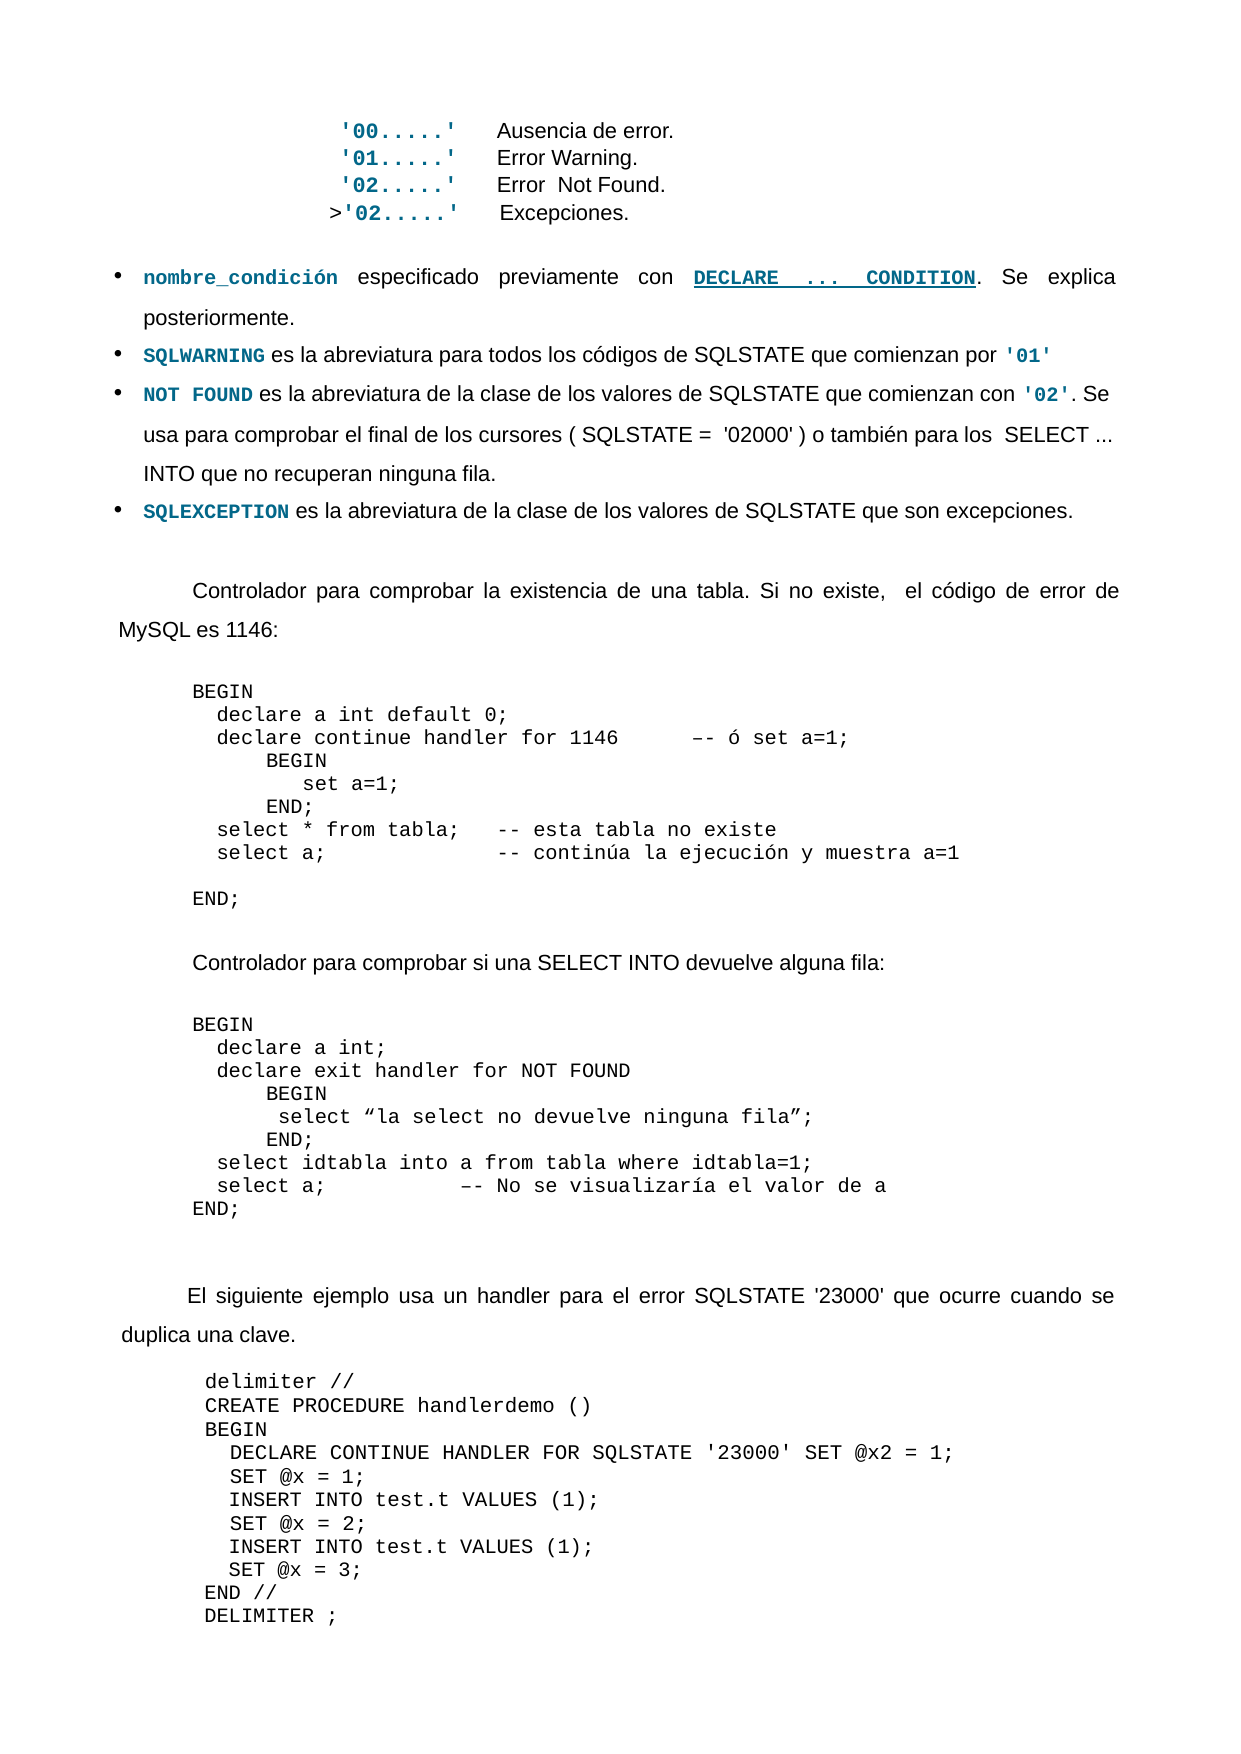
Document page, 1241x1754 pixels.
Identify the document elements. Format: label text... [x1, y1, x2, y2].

text SET @x = 2; [118, 1513, 1122, 1537]
text BEGIN [118, 1014, 1122, 1037]
list SQLEXCEPTION es la abreviatura de la clase de los valores de SQLSTATE que son excepciones. [118, 486, 1116, 525]
text Controlador para comprobar si una SELECT INTO devuelve alguna fila: [118, 936, 1122, 975]
text declare exit handler for NOT FOUND [118, 1061, 1122, 1083]
text SET @x = 3; [118, 1560, 1122, 1583]
text declare continue handler for 1146 –- ó set a=1; [118, 727, 1122, 750]
text BEGIN [118, 750, 1122, 773]
list nombre_condición especificado previamente con DECLARE ... CONDITION. Se explica posteriormente. [118, 252, 1116, 330]
list SQLWARNING es la abreviatura para todos los códigos de SQLSTATE que comienzan por '01' [118, 330, 1116, 369]
list '01.....' Error Warning. [309, 145, 1116, 172]
text END; [118, 1129, 1122, 1153]
text SET @x = 1; [118, 1466, 1122, 1489]
list NOT FOUND es la abreviatura de la clase de los valores de SQLSTATE que comienzan con '02'. Se usa para comprobar el final de los cursores ( SQLSTATE = '02000' ) o también para los SELECT ... INTO que no recuperan ninguna fila. [118, 369, 1116, 486]
list '00.....' Ausencia de error. [309, 118, 1116, 145]
list >'02.....' Excepciones. [299, 199, 1117, 226]
text END; [118, 1199, 1122, 1222]
text select a; -- continúa la ejecución y muestra a=1 [118, 842, 1122, 866]
text BEGIN [118, 1083, 1122, 1107]
list El siguiente ejemplo usa un handler para el error SQLSTATE '23000' que ocurre cuando se duplica una clave. [96, 1269, 1116, 1348]
text DELIMITER ; [118, 1606, 1122, 1629]
text select a; –- No se visualizaría el valor de a [118, 1176, 1122, 1199]
text set a=1; [118, 773, 1122, 796]
text declare a int; [118, 1037, 1122, 1061]
text declare a int default 0; [118, 704, 1122, 727]
list '02.....' Error Not Found. [309, 172, 1117, 199]
text BEGIN [118, 681, 1122, 704]
text END // [118, 1583, 1122, 1606]
text INSERT INTO test.t VALUES (1); [118, 1489, 1122, 1513]
text select “la select no devuelve ninguna fila”; [118, 1107, 1122, 1129]
text INSERT INTO test.t VALUES (1); [118, 1537, 1122, 1560]
text Controlador para comprobar la existencia de una tabla. Si no existe, el código de error de MySQL es 1146: [118, 564, 1122, 642]
text select idtabla into a from tabla where idtabla=1; [118, 1153, 1122, 1176]
text select * from tabla; -- esta tabla no existe [118, 819, 1122, 842]
text DECLARE CONTINUE HANDLER FOR SQLSTATE '23000' SET @x2 = 1; [118, 1442, 1122, 1466]
text CREATE PROCEDURE handlerdemo () [118, 1395, 1122, 1418]
text END; [118, 796, 1122, 819]
text delimiter // [118, 1371, 1122, 1395]
text BEGIN [118, 1418, 1122, 1442]
text END; [118, 888, 1122, 912]
